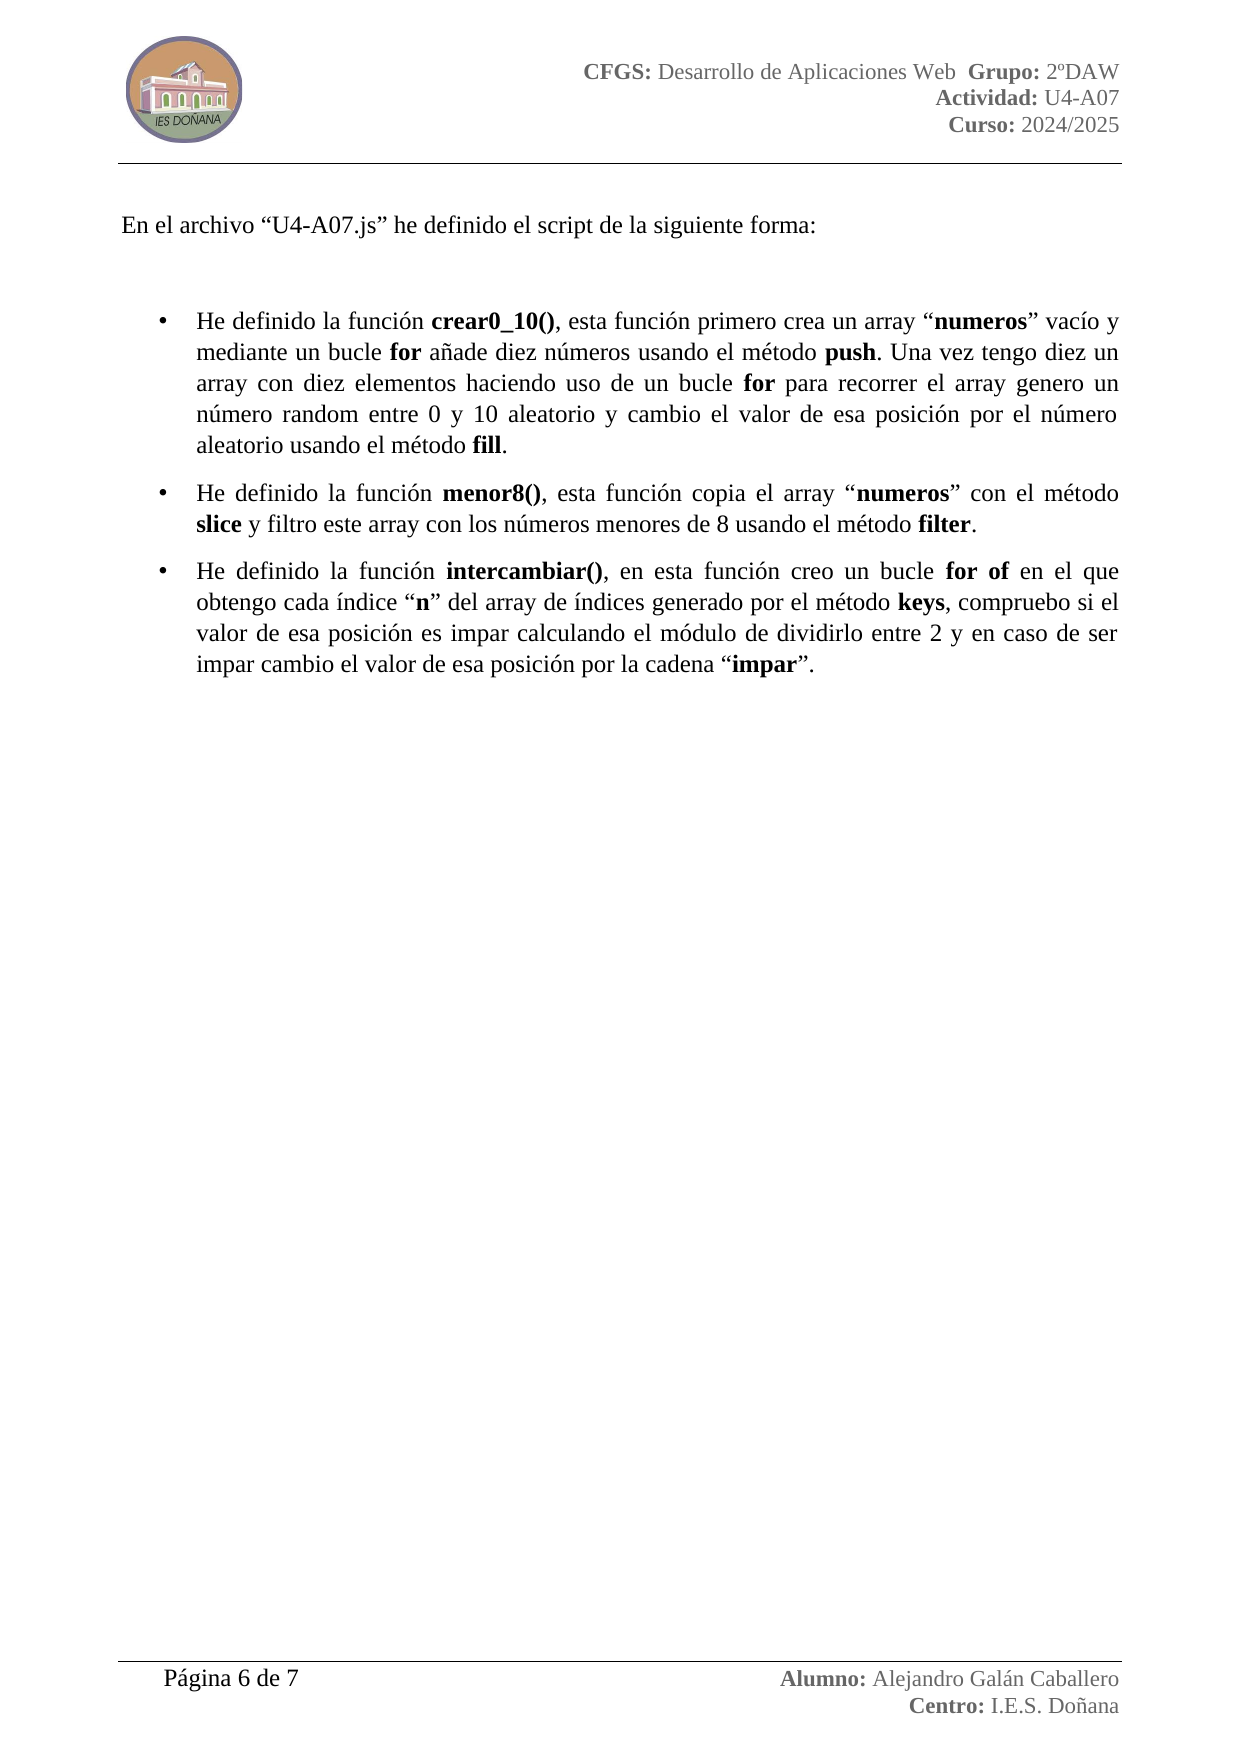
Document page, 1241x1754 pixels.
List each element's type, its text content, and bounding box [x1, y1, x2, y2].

list He definido la función intercambiar(), en esta función creo un bucle for of en el que obtengo cada índice “n” del array de índices generado por el método keys, compruebo si el valor de esa posición es impar calculando el módulo de dividirlo entre 2 y en caso de ser impar cambio el valor de esa posición por la cadena “impar”. [158, 556, 1119, 678]
picture [126, 36, 243, 143]
list He definido la función menor8(), esta función copia el array “numeros” con el método slice y filtro este array con los números menores de 8 usando el método filter. [158, 478, 1119, 537]
text En el archivo “U4-A07.js” he definido el script de la siguiente forma: [121, 210, 1119, 239]
list He definido la función crear0_10(), esta función primero crea un array “numeros” vacío y mediante un bucle for añade diez números usando el método push. Una vez tengo diez un array con diez elementos haciendo uso de un bucle for para recorrer el array genero un número random entre 0 y 10 aleatorio y cambio el valor de esa posición por el número aleatorio usando el método fill. [158, 306, 1119, 459]
